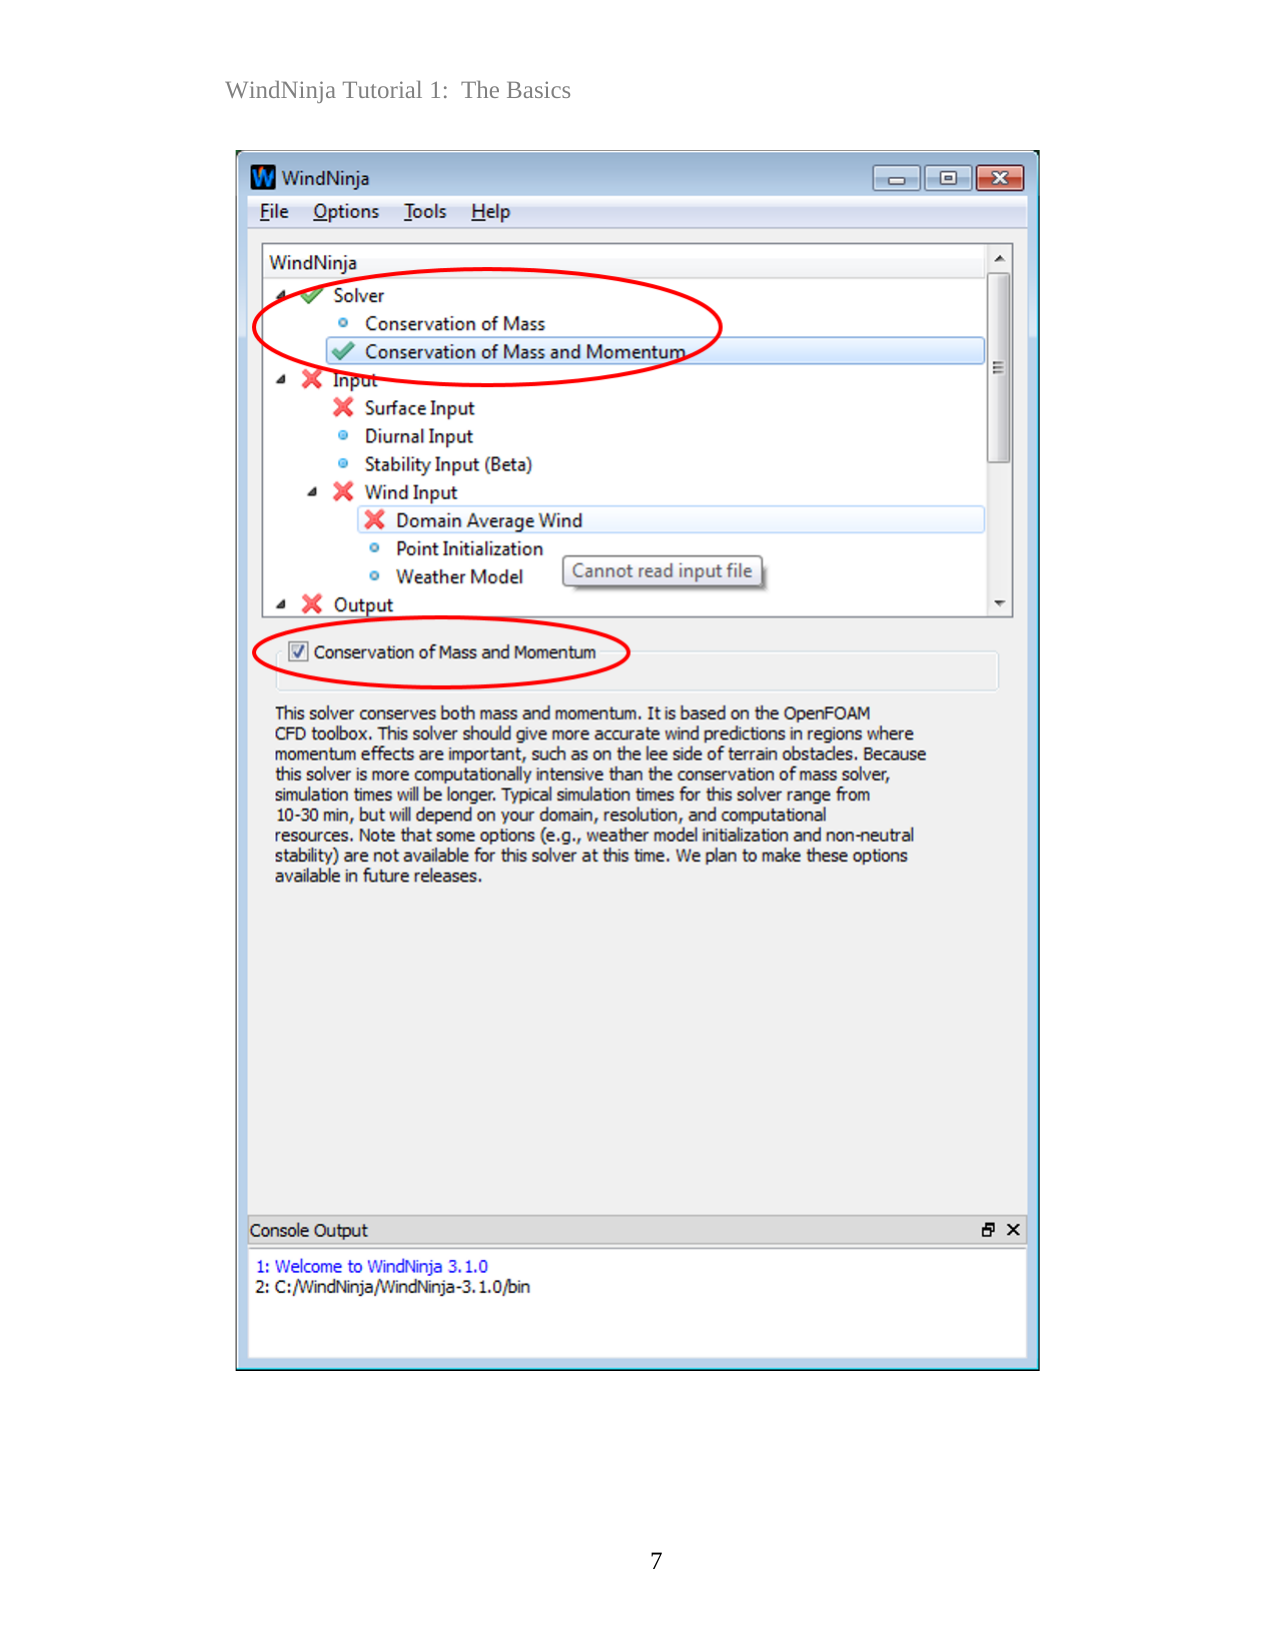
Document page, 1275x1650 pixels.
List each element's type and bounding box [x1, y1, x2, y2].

picture [235, 150, 1040, 1371]
